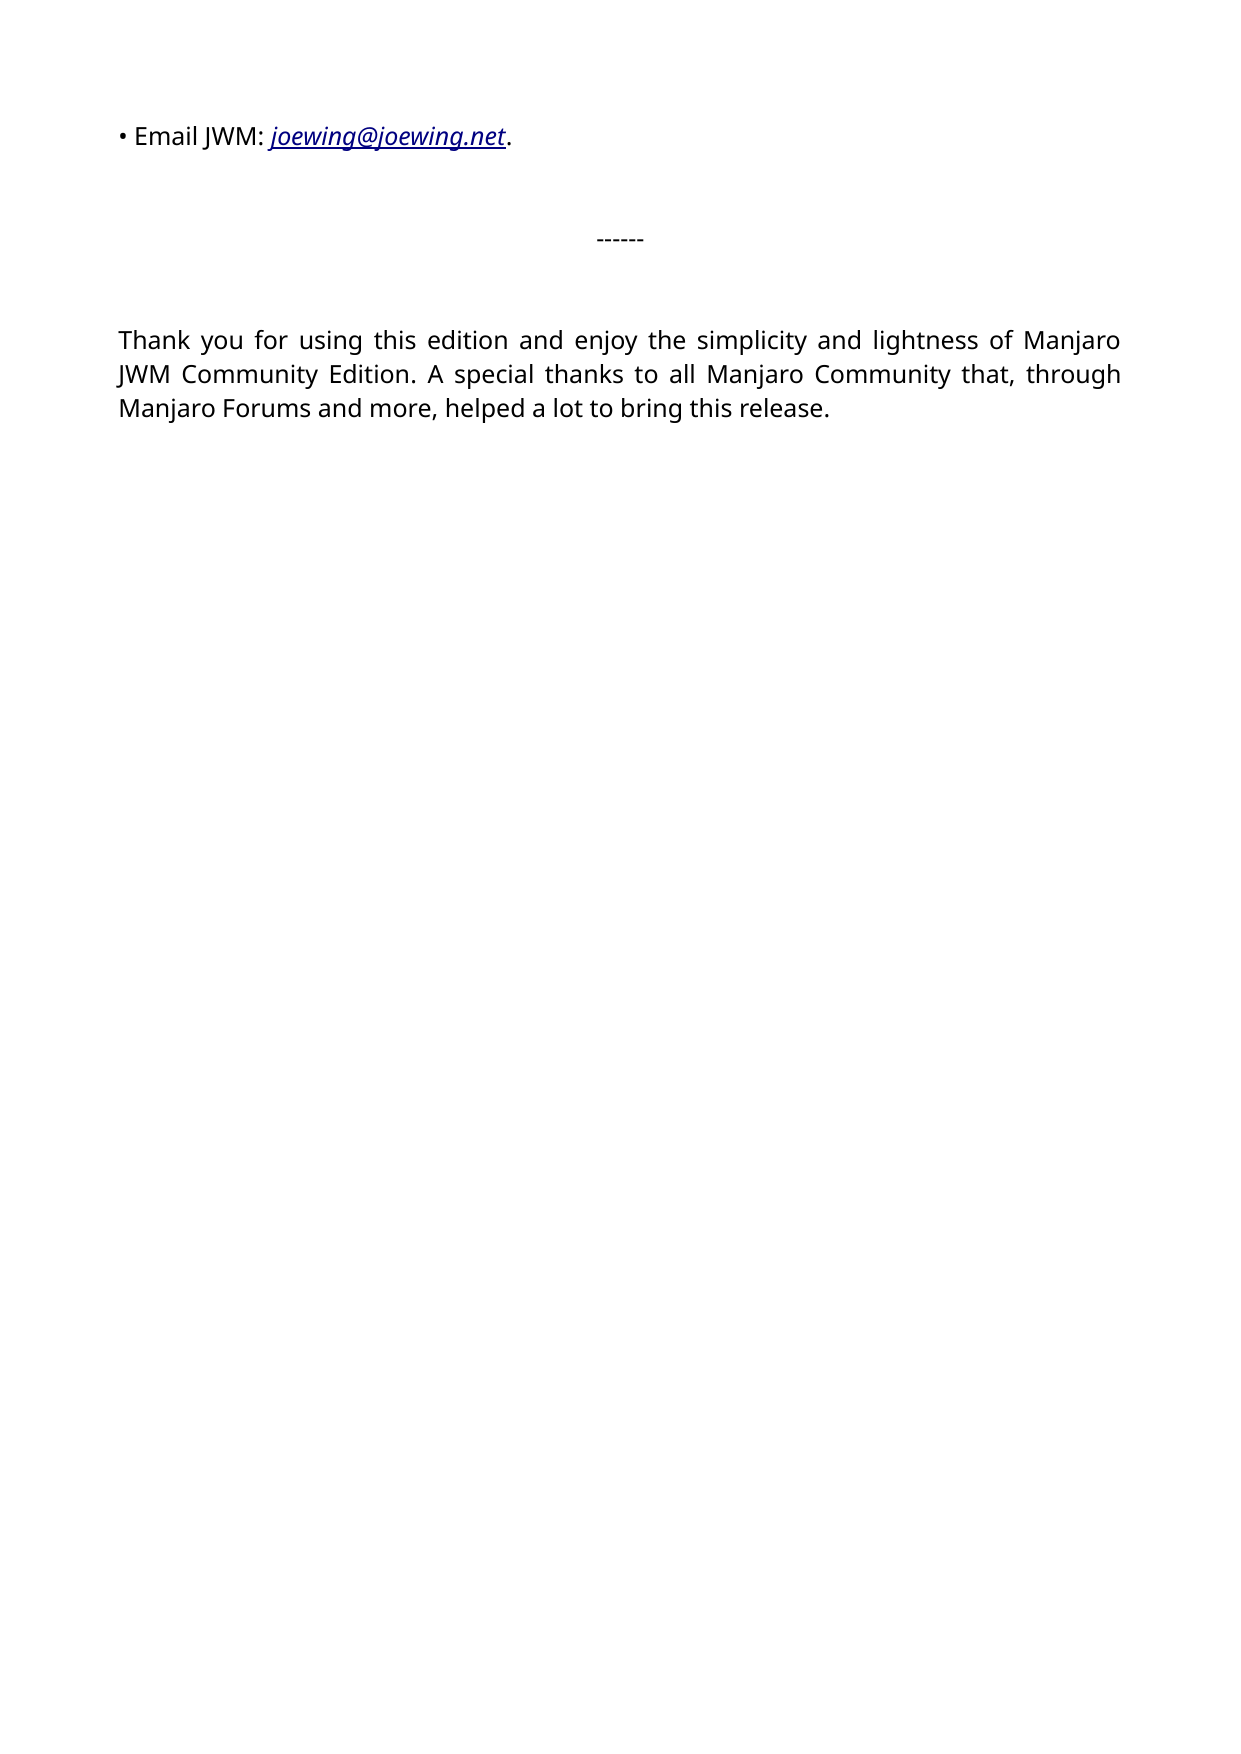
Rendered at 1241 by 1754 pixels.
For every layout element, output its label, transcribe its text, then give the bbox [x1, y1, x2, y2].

text Thank you for using this edition and enjoy the simplicity and lightness of Manjaro JWM Community Edition. A special thanks to all Manjaro Community that, through Manjaro Forums and more, helped a lot to bring this release. [118, 322, 1122, 425]
text ------ [118, 220, 1122, 254]
text • Email JWM: joewing@joewing.net. [118, 118, 1122, 152]
